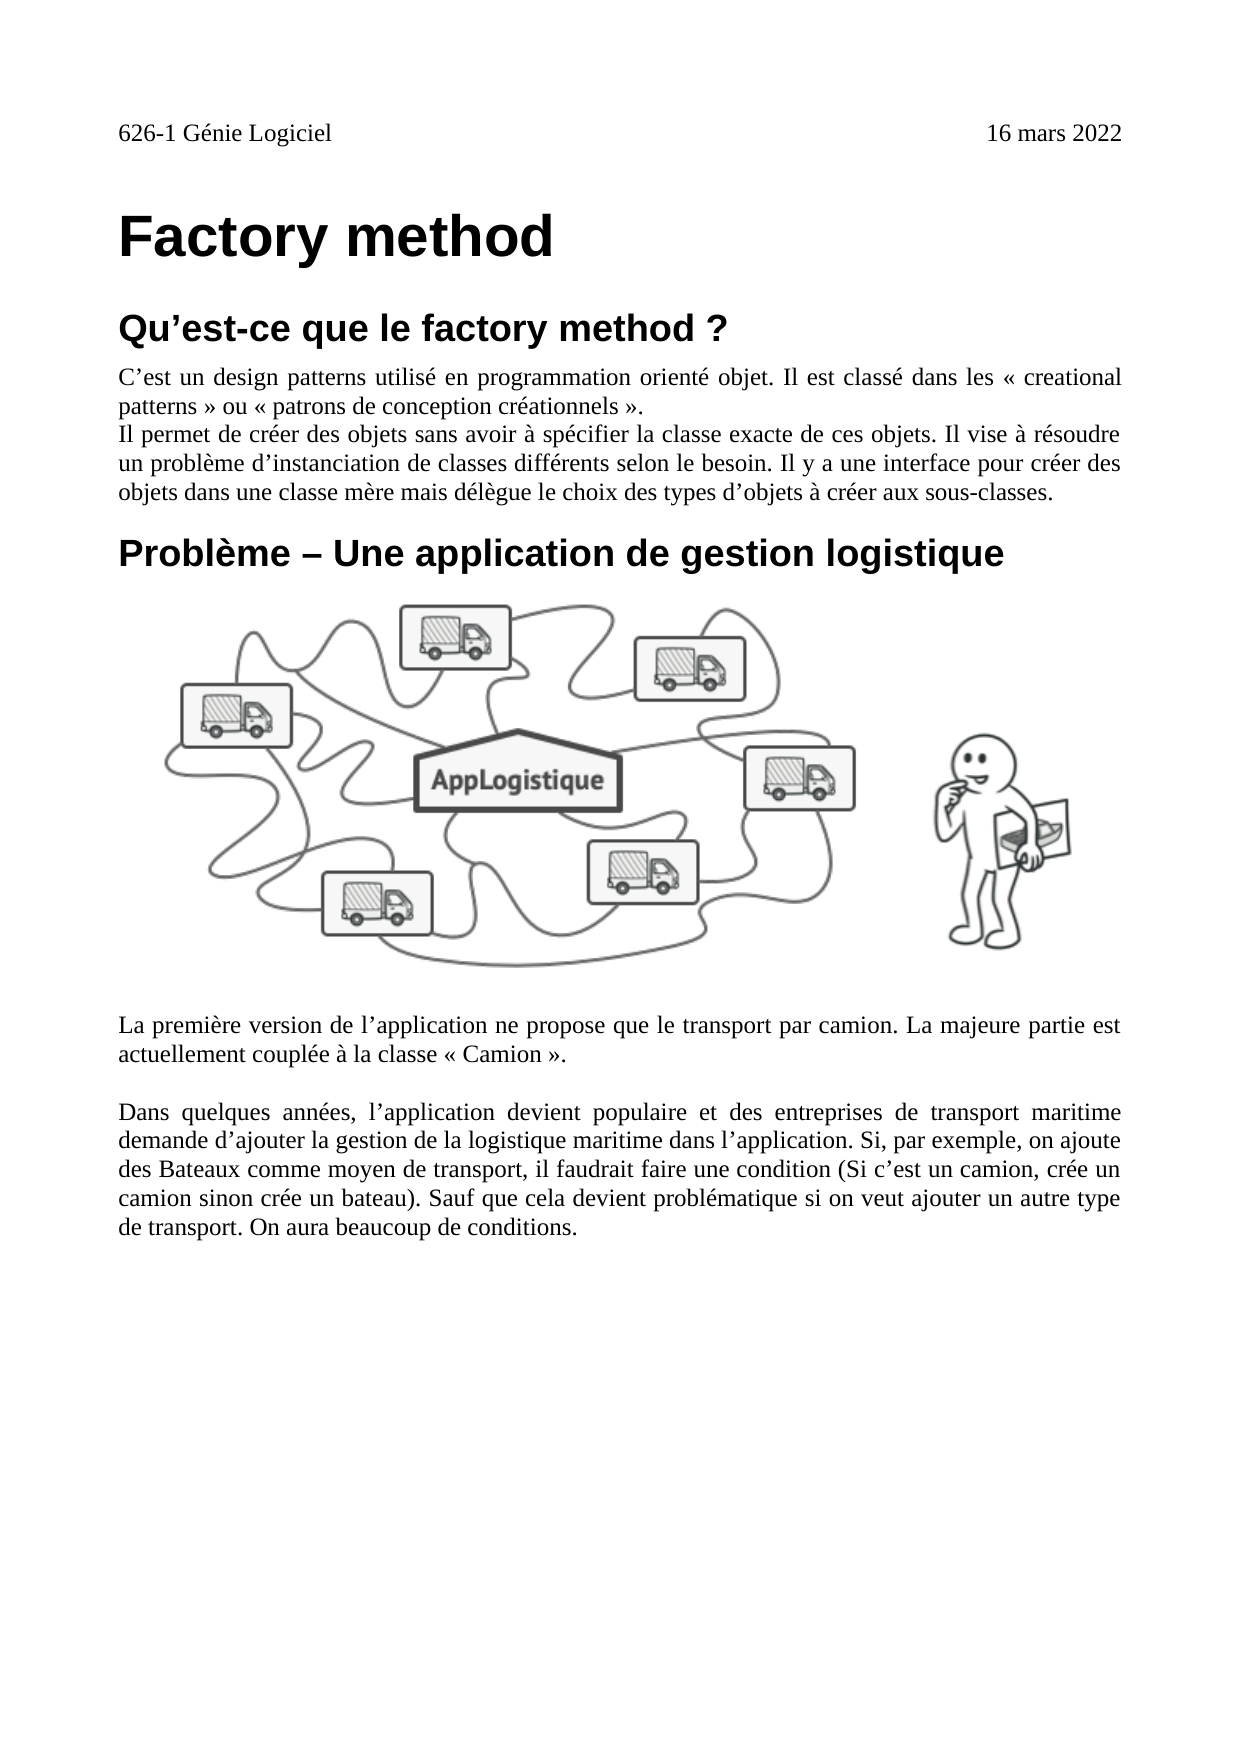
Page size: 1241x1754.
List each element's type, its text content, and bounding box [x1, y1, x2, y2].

text La première version de l’application ne propose que le transport par camion. La majeure partie est actuellement couplée à la classe « Camion ». [118, 1011, 1122, 1068]
title Factory method [118, 201, 1122, 268]
text Il permet de créer des objets sans avoir à spécifier la classe exacte de ces objets. Il vise à résoudre un problème d’instanciation de classes différents selon le besoin. Il y a une interface pour créer des objets dans une classe mère mais délègue le choix des types d’objets à créer aux sous-classes. [118, 419, 1122, 506]
picture [151, 591, 1089, 982]
text Dans quelques années, l’application devient populaire et des entreprises de transport maritime demande d’ajouter la gestion de la logistique maritime dans l’application. Si, par exemple, on ajoute des Bateaux comme moyen de transport, il faudrait faire une condition (Si c’est un camion, crée un camion sinon crée un bateau). Sauf que cela devient problématique si on veut ajouter un autre type de transport. On aura beaucoup de conditions. [118, 1097, 1122, 1241]
subtitle Qu’est-ce que le factory method ? [118, 306, 1122, 349]
subtitle Problème – Une application de gestion logistique [118, 531, 1122, 574]
text C’est un design patterns utilisé en programmation orienté objet. Il est classé dans les « creational patterns » ou « patrons de conception créationnels ». [118, 362, 1122, 419]
